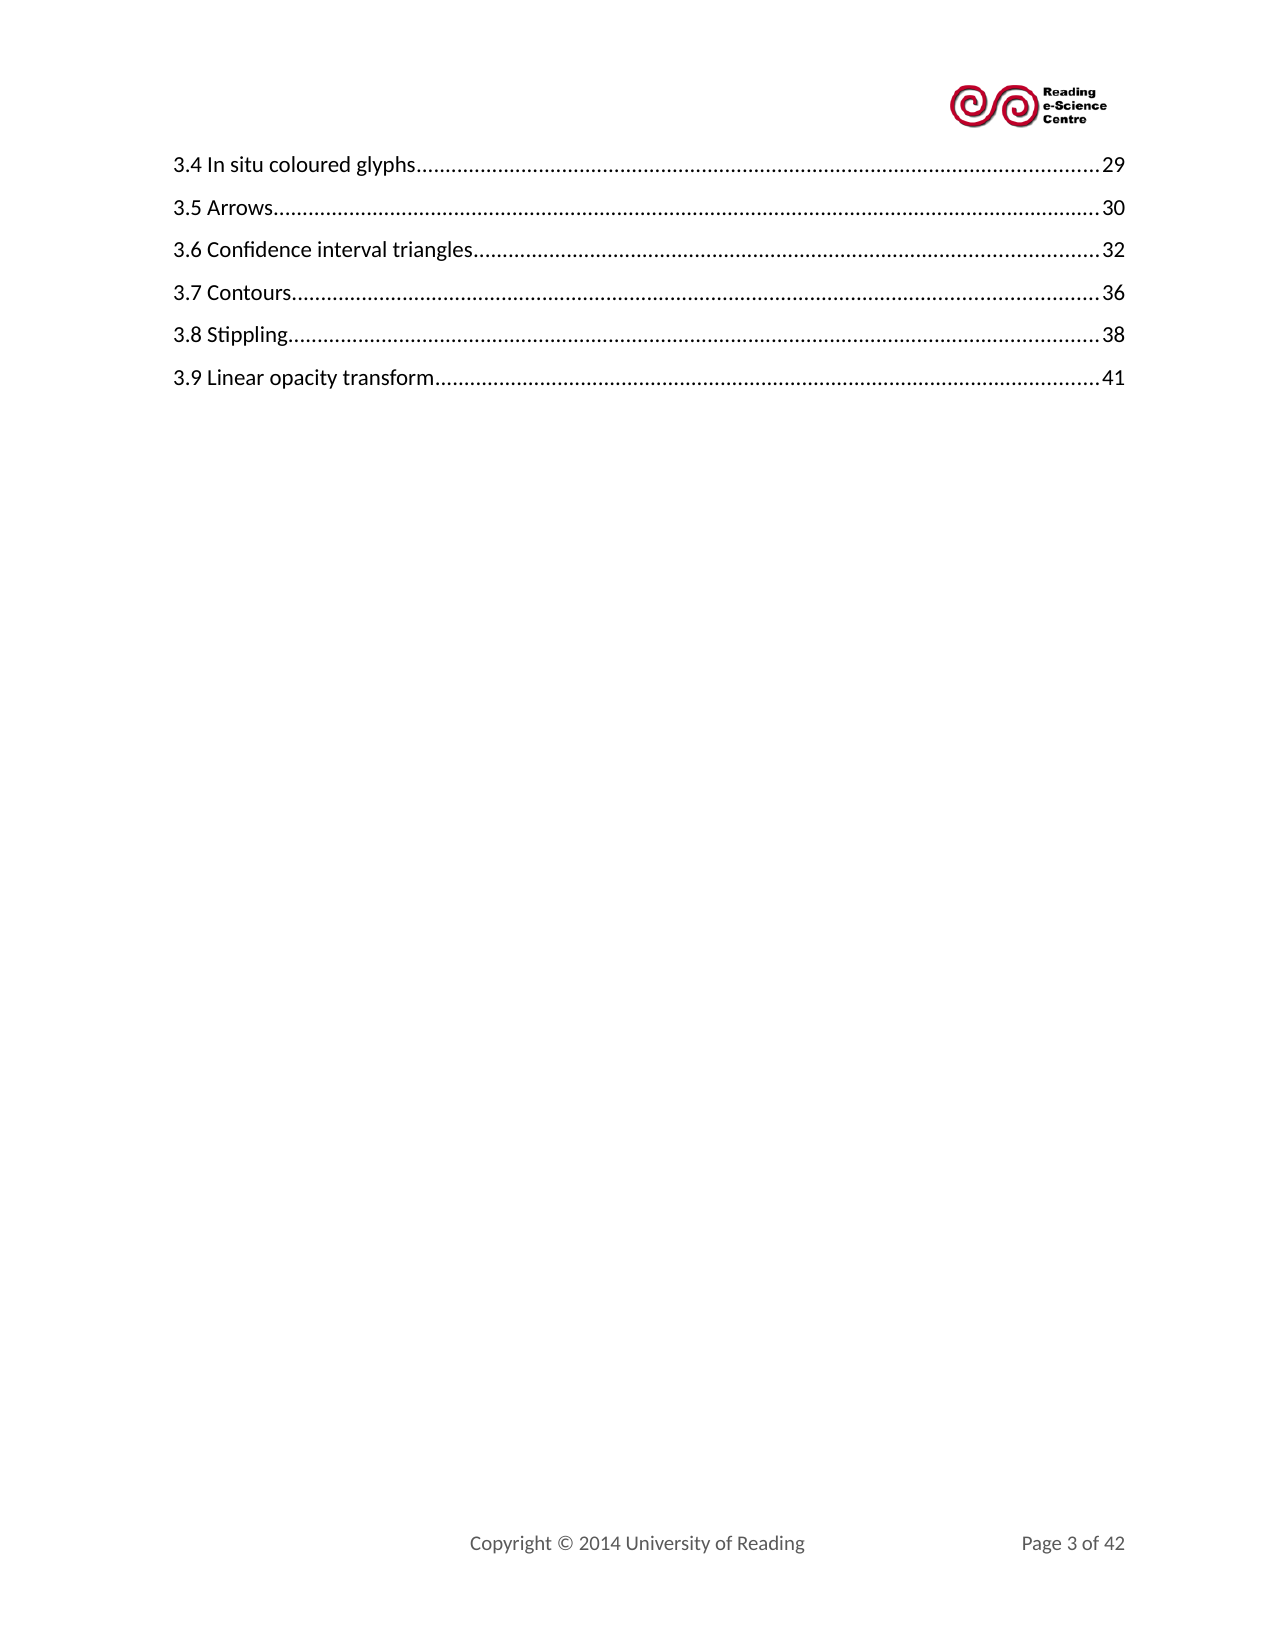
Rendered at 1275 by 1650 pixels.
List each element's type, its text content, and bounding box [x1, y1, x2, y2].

text 3.4 In situ coloured glyphs 29 [173, 150, 1125, 178]
text 3.6 Confidence interval triangles 32 [173, 235, 1125, 263]
text 3.5 Arrows 30 [173, 193, 1125, 221]
text 3.7 Contours 36 [173, 278, 1125, 306]
text 3.8 Stippling 38 [173, 320, 1125, 348]
picture [949, 81, 1110, 131]
text 3.9 Linear opacity transform 41 [173, 363, 1125, 391]
